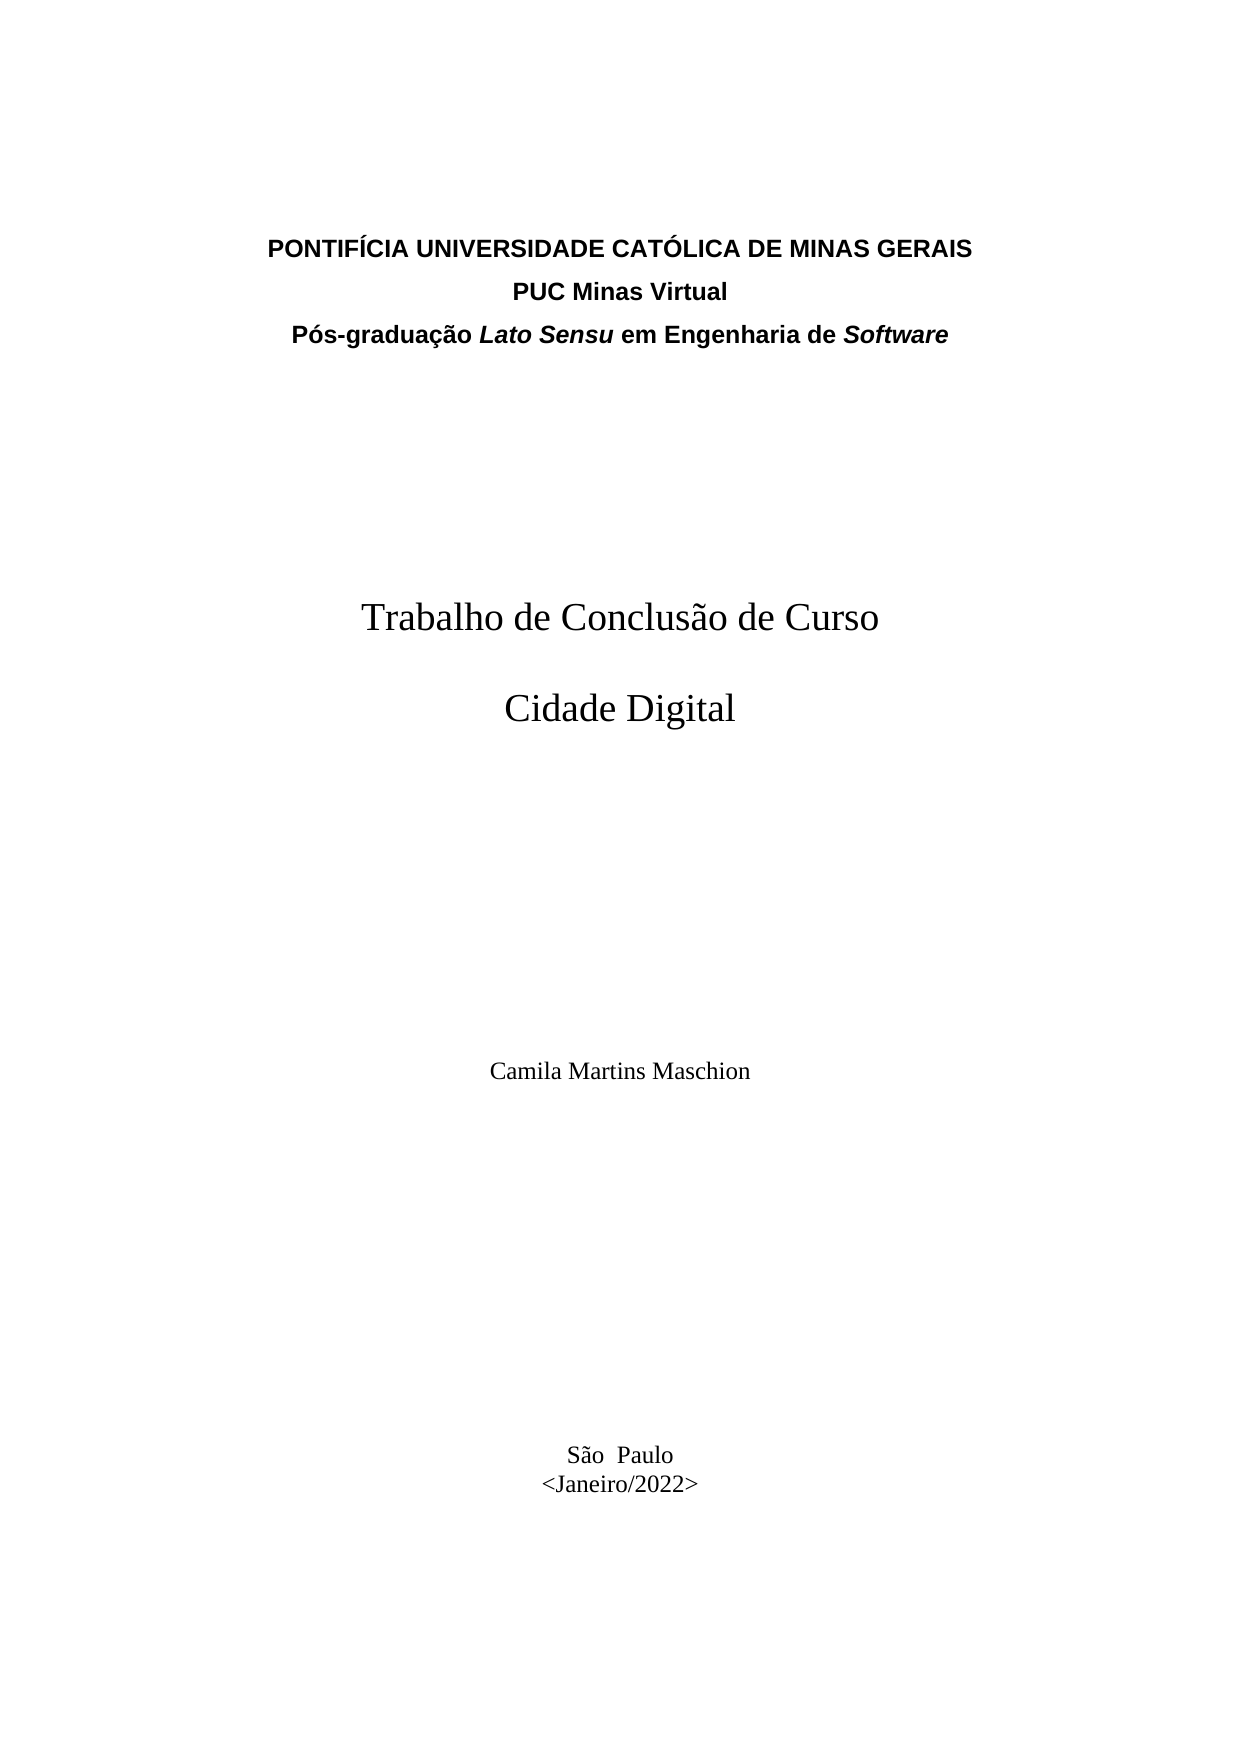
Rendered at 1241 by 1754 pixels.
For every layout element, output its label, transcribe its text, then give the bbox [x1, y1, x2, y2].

text <Janeiro/2022> [187, 1469, 1053, 1497]
text Pós-graduação Lato Sensu em Engenharia de Software [187, 320, 1053, 385]
text São Paulo [187, 1440, 1053, 1469]
text PUC Minas Virtual [187, 277, 1053, 306]
text PONTIFÍCIA UNIVERSIDADE CATÓLICA DE MINAS GERAIS [187, 234, 1053, 263]
text Trabalho de Conclusão de Curso [187, 594, 1053, 639]
text Camila Martins Maschion [187, 1056, 1053, 1084]
text Cidade Digital [187, 685, 1053, 730]
